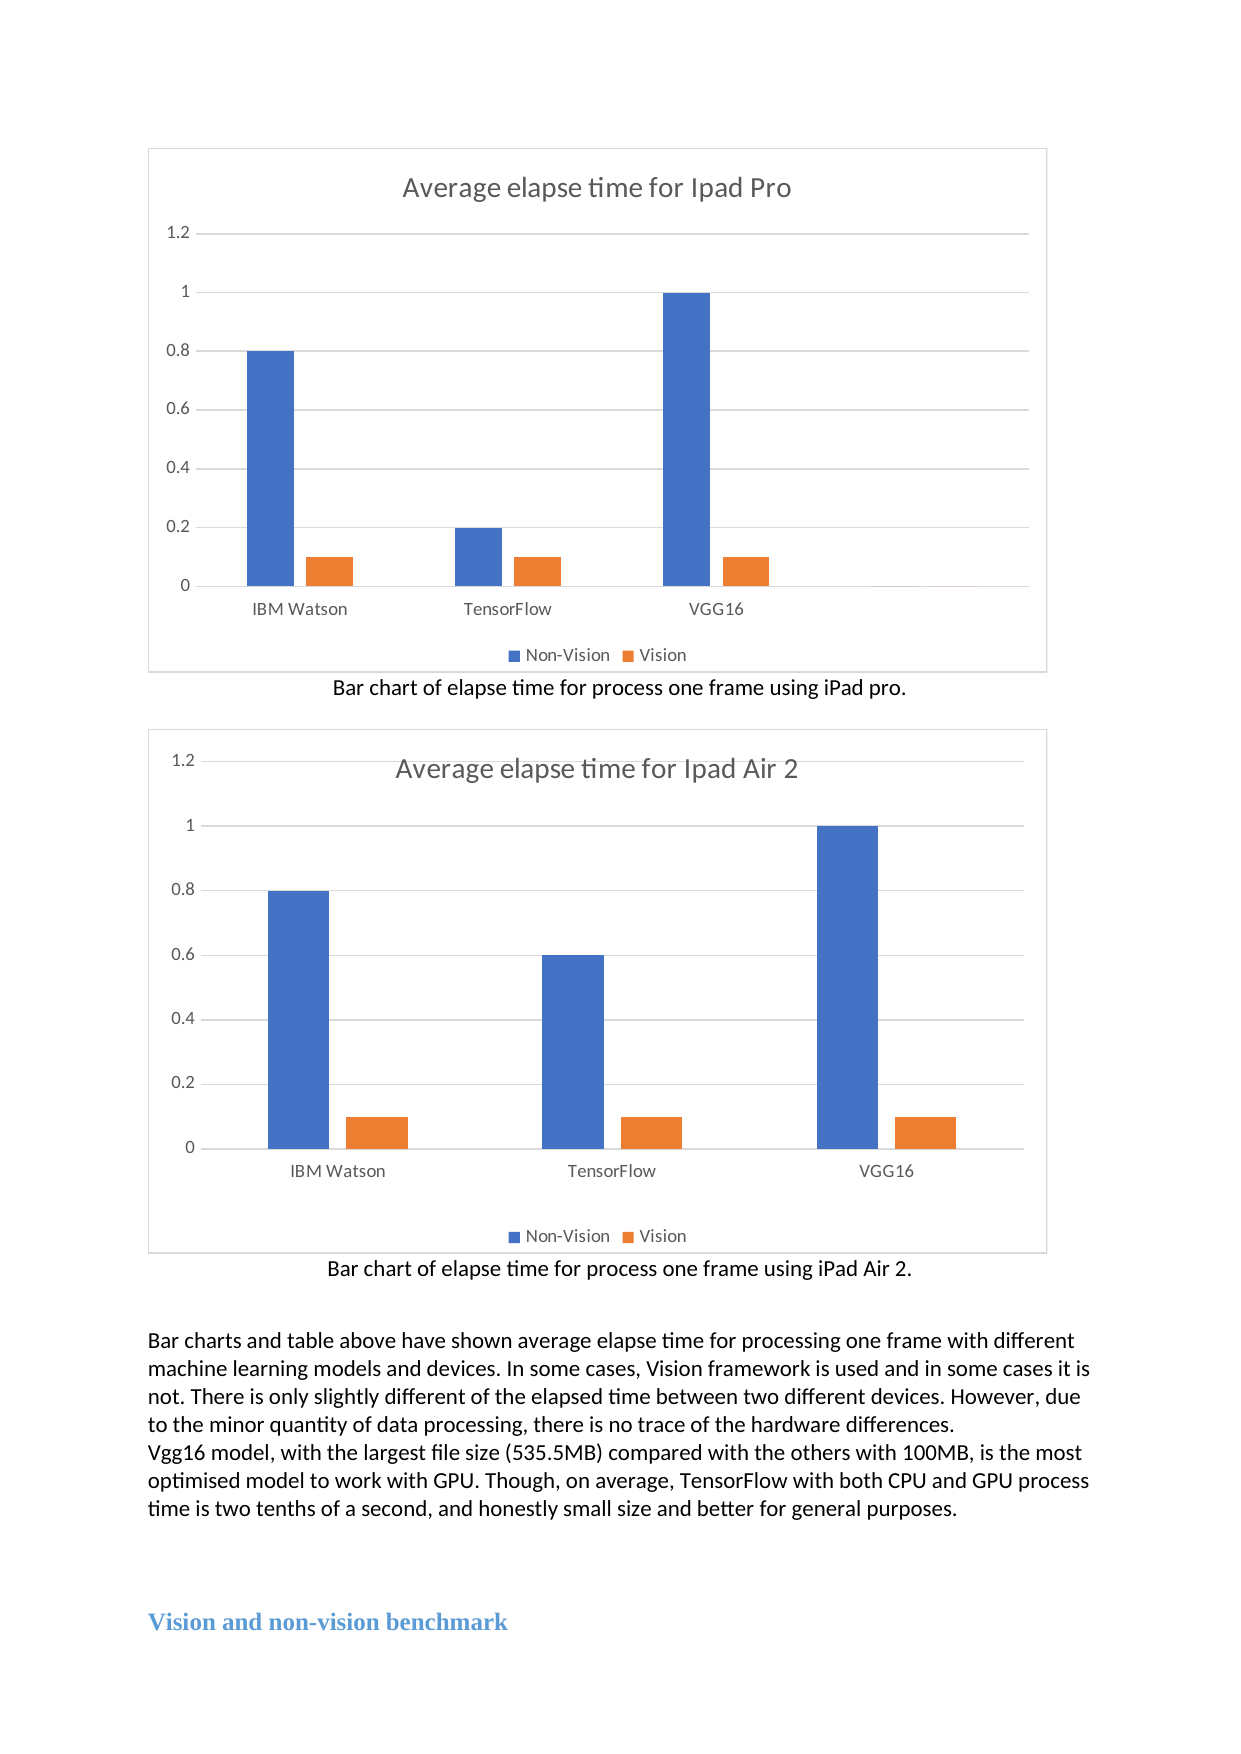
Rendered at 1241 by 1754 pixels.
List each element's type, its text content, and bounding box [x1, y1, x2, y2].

text Bar chart of elapse time for process one frame using iPad pro. [148, 673, 1093, 701]
text Vgg16 model, with the largest file size (535.5MB) compared with the others with 100MB, is the most optimised model to work with GPU. Though, on average, TensorFlow with both CPU and GPU process time is two tenths of a second, and honestly small size and better for general purposes. [148, 1438, 1093, 1522]
text Bar chart of elapse time for process one frame using iPad Air 2. [148, 1254, 1093, 1282]
text Vision and non-vision benchmark [148, 1607, 1093, 1635]
text Bar charts and table above have shown average elapse time for processing one frame with different machine learning models and devices. In some cases, Vision framework is used and in some cases it is not. There is only slightly different of the elapsed time between two different devices. However, due to the minor quantity of data processing, there is no trace of the hardware differences. [148, 1326, 1093, 1438]
